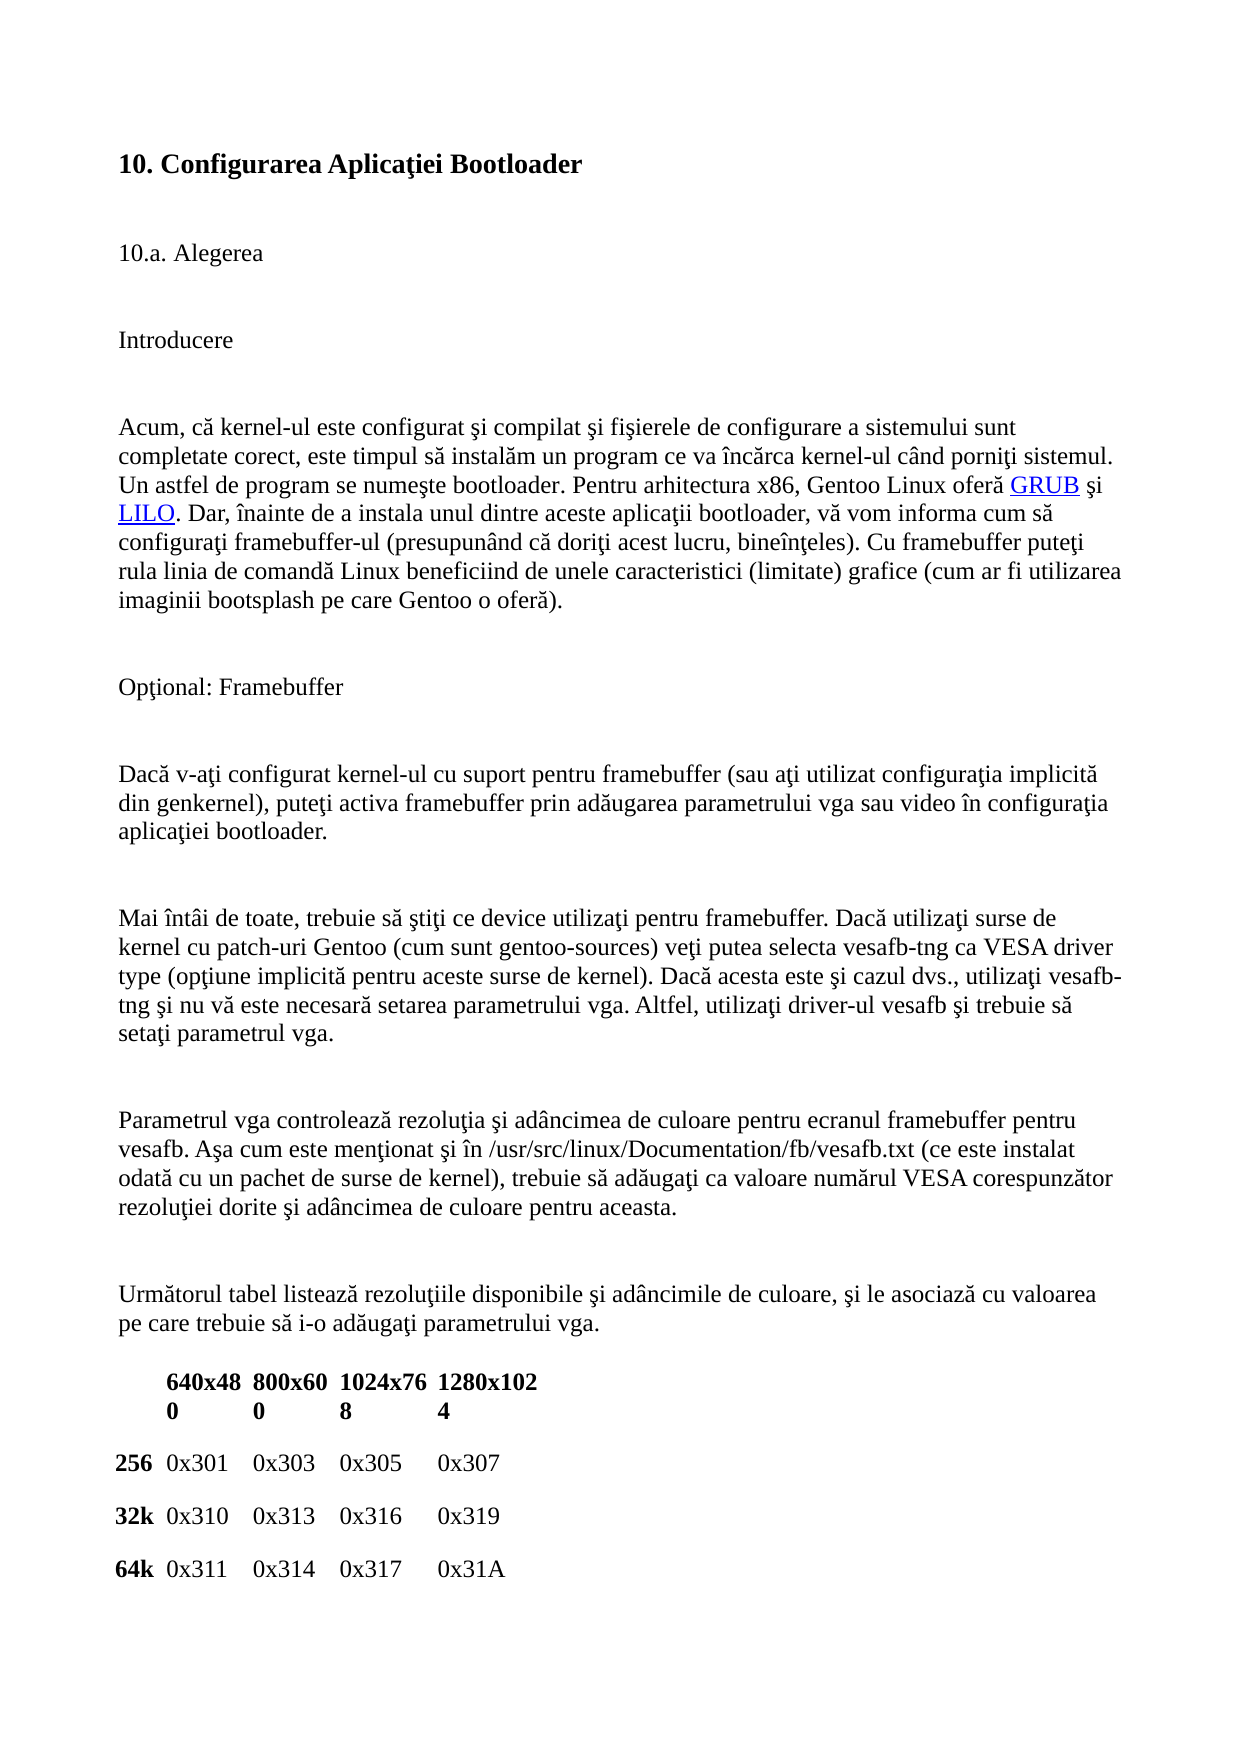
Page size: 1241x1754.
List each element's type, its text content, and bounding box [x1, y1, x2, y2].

table_cell 256 [114, 1447, 164, 1500]
table_cell 32k [114, 1500, 164, 1552]
table_cell 0x317 [338, 1553, 436, 1605]
table_cell 0x313 [251, 1500, 338, 1552]
table_cell 0x314 [251, 1553, 338, 1605]
text Următorul tabel listează rezoluţiile disponibile şi adâncimile de culoare, şi le asociază cu valoarea pe care trebuie să i-o adăugaţi parametrului vga. [118, 1279, 1122, 1336]
table_header 1024x768 [338, 1366, 436, 1447]
text Introducere [118, 325, 1122, 354]
table_cell 0x31A [436, 1553, 547, 1605]
text 10.a. Alegerea [118, 238, 1122, 267]
table_header 640x480 [165, 1366, 251, 1447]
table_header [114, 1366, 164, 1447]
table_cell 0x310 [165, 1500, 251, 1552]
table_header 1280x1024 [436, 1366, 547, 1447]
table_cell 0x301 [165, 1447, 251, 1500]
text Parametrul vga controlează rezoluţia şi adâncimea de culoare pentru ecranul framebuffer pentru vesafb. Aşa cum este menţionat şi în /usr/src/linux/Documentation/fb/vesafb.txt (ce este instalat odată cu un pachet de surse de kernel), trebuie să adăugaţi ca valoare numărul VESA corespunzător rezoluţiei dorite şi adâncimea de culoare pentru aceasta. [118, 1106, 1122, 1221]
text Mai întâi de toate, trebuie să ştiţi ce device utilizaţi pentru framebuffer. Dacă utilizaţi surse de kernel cu patch-uri Gentoo (cum sunt gentoo-sources) veţi putea selecta vesafb-tng ca VESA driver type (opţiune implicită pentru aceste surse de kernel). Dacă acesta este şi cazul dvs., utilizaţi vesafb-tng şi nu vă este necesară setarea parametrului vga. Altfel, utilizaţi driver-ul vesafb şi trebuie să setaţi parametrul vga. [118, 903, 1122, 1047]
table_cell 64k [114, 1553, 164, 1605]
table_cell 0x307 [436, 1447, 547, 1500]
table_cell 0x303 [251, 1447, 338, 1500]
table_cell 0x305 [338, 1447, 436, 1500]
subtitle 10. Configurarea Aplicaţiei Bootloader [118, 147, 1122, 180]
table_cell 0x319 [436, 1500, 547, 1552]
table_cell 0x311 [165, 1553, 251, 1605]
text Acum, că kernel-ul este configurat şi compilat şi fişierele de configurare a sistemului sunt completate corect, este timpul să instalăm un program ce va încărca kernel-ul când porniţi sistemul. Un astfel de program se numeşte bootloader. Pentru arhitectura x86, Gentoo Linux oferă GRUB şi LILO. Dar, înainte de a instala unul dintre aceste aplicaţii bootloader, vă vom informa cum să configuraţi framebuffer-ul (presupunând că doriţi acest lucru, bineînţeles). Cu framebuffer puteţi rula linia de comandă Linux beneficiind de unele caracteristici (limitate) grafice (cum ar fi utilizarea imaginii bootsplash pe care Gentoo o oferă). [118, 412, 1122, 613]
table_header 800x600 [251, 1366, 338, 1447]
text Opţional: Framebuffer [118, 672, 1122, 701]
text Dacă v-aţi configurat kernel-ul cu suport pentru framebuffer (sau aţi utilizat configuraţia implicită din genkernel), puteţi activa framebuffer prin adăugarea parametrului vga sau video în configuraţia aplicaţiei bootloader. [118, 759, 1122, 845]
table_cell 0x316 [338, 1500, 436, 1552]
